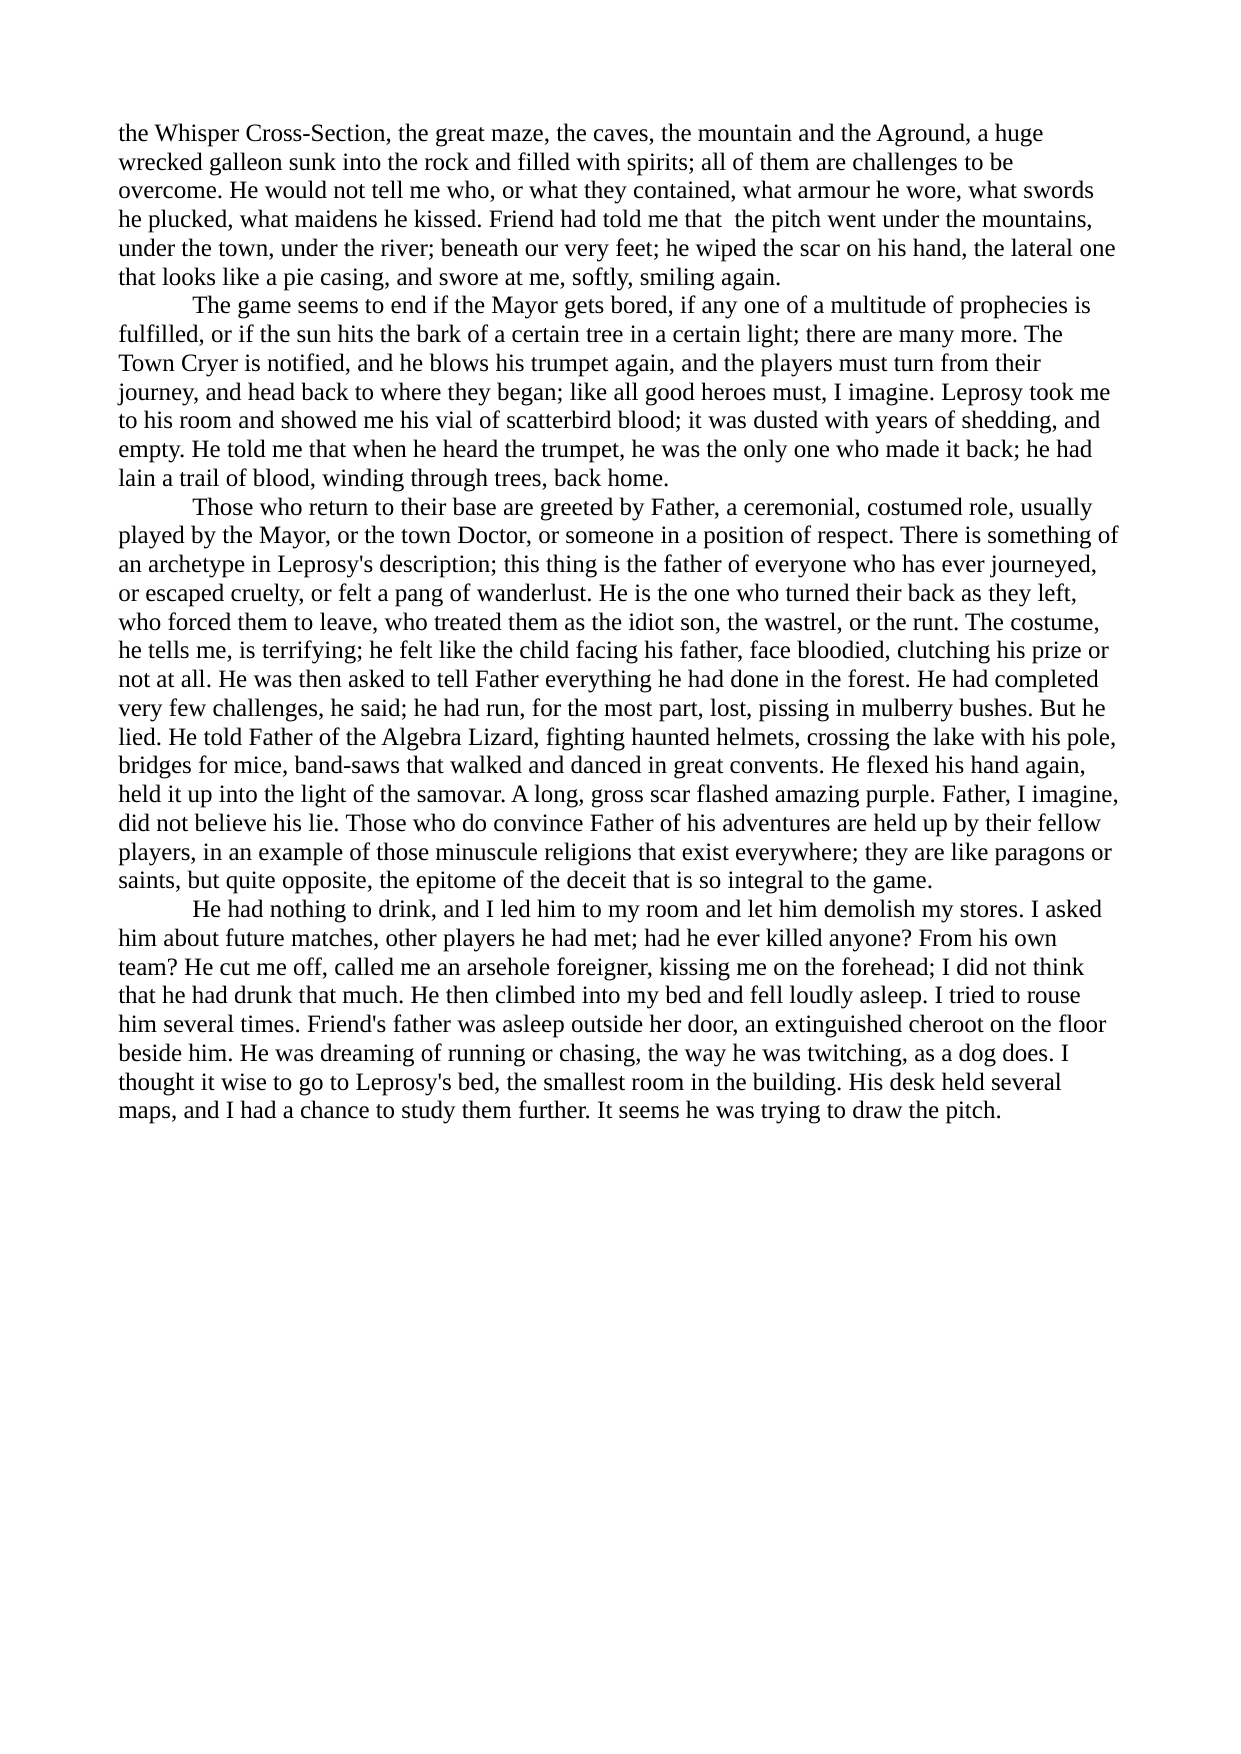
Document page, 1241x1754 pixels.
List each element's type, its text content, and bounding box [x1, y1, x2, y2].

text the Whisper Cross-Section, the great maze, the caves, the mountain and the Aground, a huge wrecked galleon sunk into the rock and filled with spirits; all of them are challenges to be overcome. He would not tell me who, or what they contained, what armour he wore, what swords he plucked, what maidens he kissed. Friend had told me that the pitch went under the mountains, under the town, under the river; beneath our very feet; he wiped the scar on his hand, the lateral one that looks like a pie casing, and swore at me, softly, smiling again. [118, 118, 1122, 291]
text Those who return to their base are greeted by Father, a ceremonial, costumed role, usually played by the Mayor, or the town Doctor, or someone in a position of respect. There is something of an archetype in Leprosy's description; this thing is the father of everyone who has ever journeyed, or escaped cruelty, or felt a pang of wanderlust. He is the one who turned their back as they left, who forced them to leave, who treated them as the idiot son, the wastrel, or the runt. The costume, he tells me, is terrifying; he felt like the child facing his father, face bloodied, clutching his prize or not at all. He was then asked to tell Father everything he had done in the forest. He had completed very few challenges, he said; he had run, for the most part, lost, pissing in mulberry bushes. But he lied. He told Father of the Algebra Lizard, fighting haunted helmets, crossing the lake with his pole, bridges for mice, band-saws that walked and danced in great convents. He flexed his hand again, held it up into the light of the samovar. A long, gross scar flashed amazing purple. Father, I imagine, did not believe his lie. Those who do convince Father of his adventures are held up by their fellow players, in an example of those minuscule religions that exist everywhere; they are like paragons or saints, but quite opposite, the epitome of the deceit that is so integral to the game. [118, 492, 1122, 894]
text He had nothing to drink, and I led him to my room and let him demolish my stores. I asked him about future matches, other players he had met; had he ever killed anyone? From his own team? He cut me off, called me an arsehole foreigner, kissing me on the forehead; I did not think that he had drunk that much. He then climbed into my bed and fell loudly asleep. I tried to rouse him several times. Friend's father was asleep outside her door, an extinguished cheroot on the floor beside him. He was dreaming of running or chasing, the way he was twitching, as a dog does. I thought it wise to go to Leprosy's bed, the smallest room in the building. His desk held several maps, and I had a chance to study them further. It seems he was trying to draw the pitch. [118, 894, 1122, 1124]
text The game seems to end if the Mayor gets bored, if any one of a multitude of prophecies is fulfilled, or if the sun hits the bark of a certain tree in a certain light; there are many more. The Town Cryer is notified, and he blows his trumpet again, and the players must turn from their journey, and head back to where they began; like all good heroes must, I imagine. Leprosy took me to his room and showed me his vial of scatterbird blood; it was dusted with years of shedding, and empty. He told me that when he heard the trumpet, he was the only one who made it back; he had lain a trail of blood, winding through trees, back home. [118, 291, 1122, 492]
